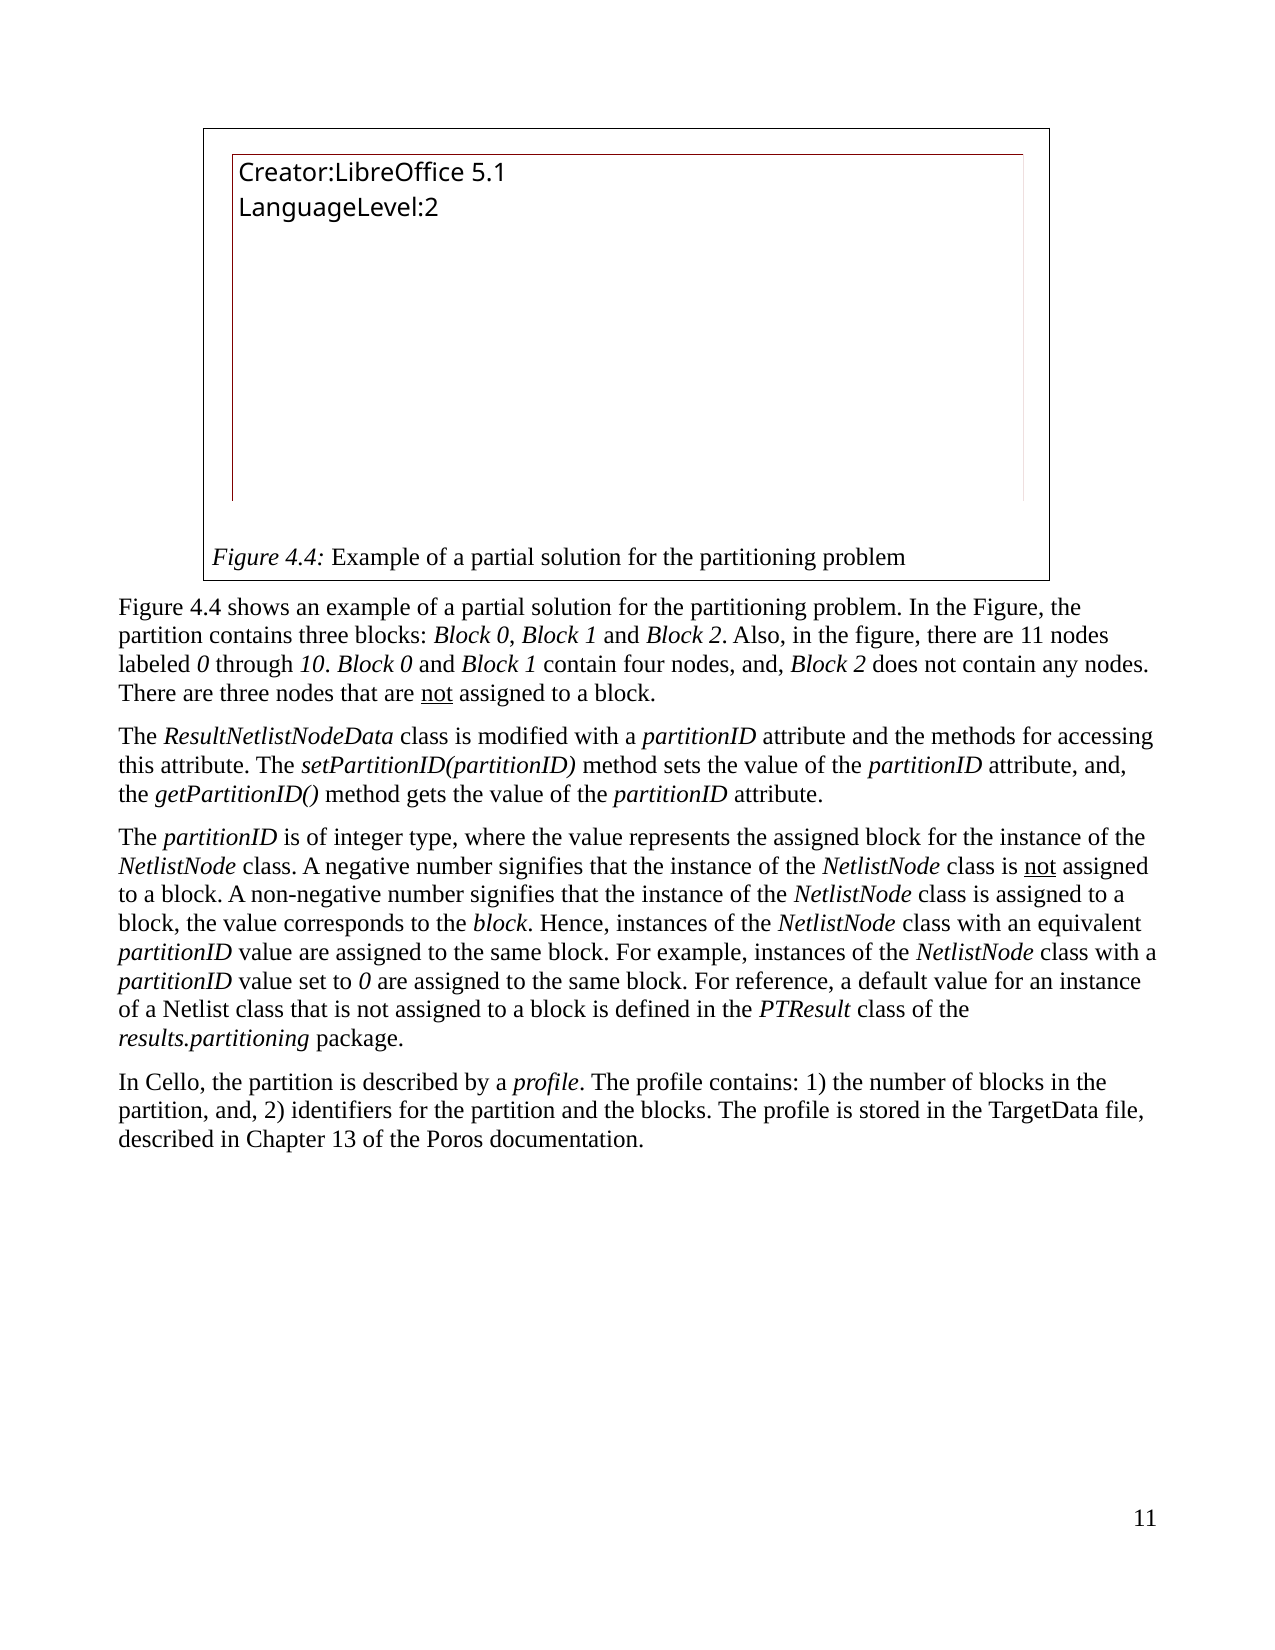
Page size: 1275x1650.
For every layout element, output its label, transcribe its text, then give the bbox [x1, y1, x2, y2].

text The ResultNetlistNodeData class is modified with a partitionID attribute and the methods for accessing this attribute. The setPartitionID(partitionID) method sets the value of the partitionID attribute, and, the getPartitionID() method gets the value of the partitionID attribute. [118, 721, 1157, 807]
text In Cello, the partition is described by a profile. The profile contains: 1) the number of blocks in the partition, and, 2) identifiers for the partition and the blocks. The profile is stored in the TargetData file, described in Chapter 13 of the Poros documentation. [118, 1067, 1157, 1153]
text Figure 4.4: Example of a partial solution for the partitioning problem [212, 542, 1041, 571]
text The partitionID is of integer type, where the value represents the assigned block for the instance of the NetlistNode class. A negative number signifies that the instance of the NetlistNode class is not assigned to a block. A non-negative number signifies that the instance of the NetlistNode class is assigned to a block, the value corresponds to the block. Hence, instances of the NetlistNode class with an equivalent partitionID value are assigned to the same block. For example, instances of the NetlistNode class with a partitionID value set to 0 are assigned to the same block. For reference, a default value for an instance of a Netlist class that is not assigned to a block is defined in the PTResult class of the results.partitioning package. [118, 822, 1157, 1052]
text Figure 4.4 shows an example of a partial solution for the partitioning problem. In the Figure, the partition contains three blocks: Block 0, Block 1 and Block 2. Also, in the figure, there are 11 nodes labeled 0 through 10. Block 0 and Block 1 contain four nodes, and, Block 2 does not contain any nodes. There are three nodes that are not assigned to a block. [118, 118, 1157, 707]
